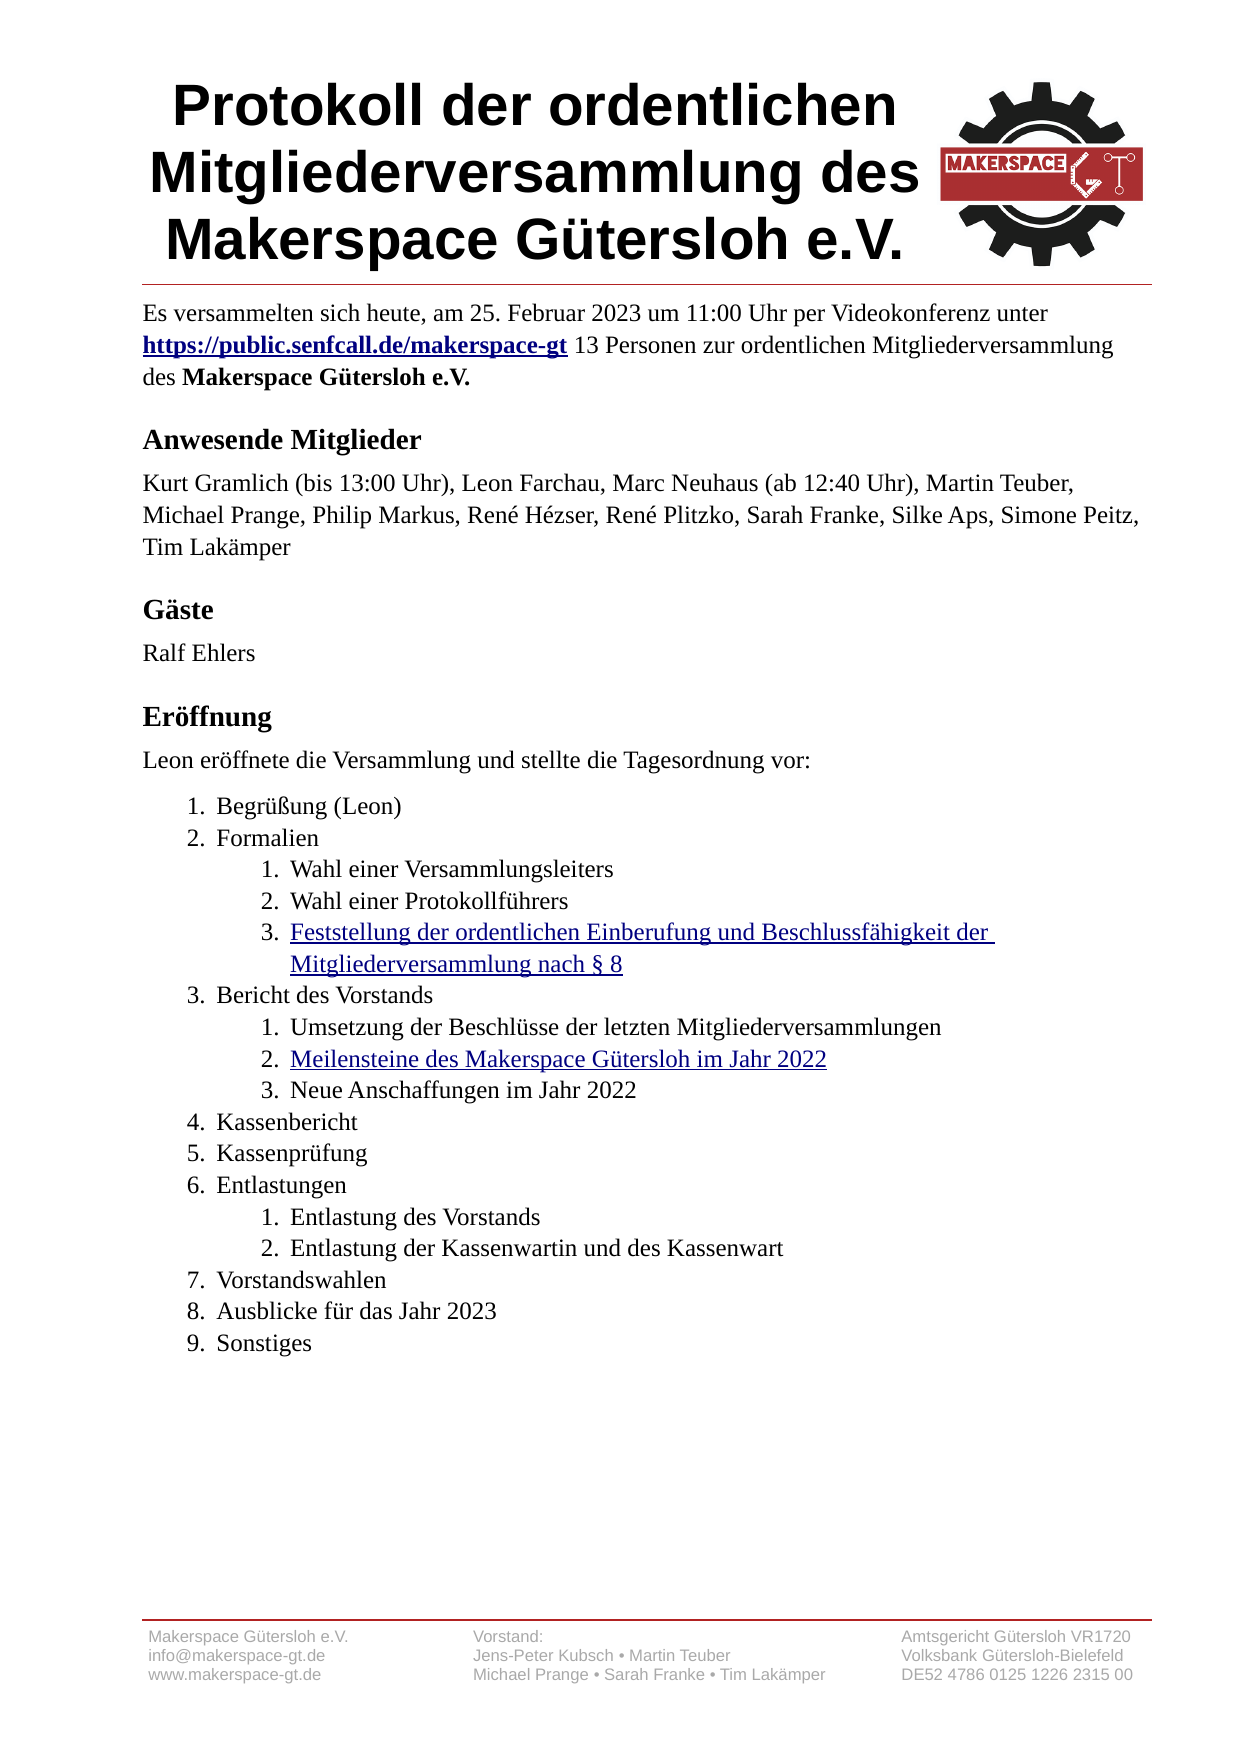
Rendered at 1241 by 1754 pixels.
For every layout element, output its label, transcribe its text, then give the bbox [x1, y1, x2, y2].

list Wahl einer Protokollführers [261, 886, 1152, 915]
list Entlastung der Kassenwartin und des Kassenwart [261, 1233, 1152, 1262]
text Leon eröffnete die Versammlung und stellte die Tagesordnung vor: [142, 745, 1152, 774]
list Ausblicke für das Jahr 2023 [187, 1296, 1152, 1325]
list Meilensteine des Makerspace Gütersloh im Jahr 2022 [261, 1044, 1152, 1072]
list Sonstiges [187, 1328, 1152, 1357]
subtitle Eröffnung [142, 699, 1152, 733]
list Kassenprüfung [187, 1138, 1152, 1167]
text Es versammelten sich heute, am 25. Februar 2023 um 11:00 Uhr per Videokonferenz unter https://public.senfcall.de/makerspace-gt 13 Personen zur ordentlichen Mitgliederversammlung des Makerspace Gütersloh e.V. [142, 298, 1152, 390]
list Begrüßung (Leon) [187, 791, 1152, 820]
list Wahl einer Versammlungsleiters [261, 854, 1152, 883]
text Kurt Gramlich (bis 13:00 Uhr), Leon Farchau, Marc Neuhaus (ab 12:40 Uhr), Martin Teuber, Michael Prange, Philip Markus, René Hézser, René Plitzko, Sarah Franke, Silke Aps, Simone Peitz, Tim Lakämper [142, 468, 1152, 560]
list Entlastung des Vorstands [261, 1202, 1152, 1230]
subtitle Gäste [142, 592, 1152, 626]
list Entlastungen [187, 1170, 1152, 1199]
picture [936, 78, 1147, 270]
list Formalien [187, 823, 1152, 852]
list Neue Anschaffungen im Jahr 2022 [261, 1075, 1152, 1104]
subtitle Anwesende Mitglieder [142, 422, 1152, 456]
list Feststellung der ordentlichen Einberufung und Beschlussfähigkeit der Mitgliederversammlung nach § 8 [261, 917, 1152, 978]
text Ralf Ehlers [142, 638, 1152, 667]
list Vorstandswahlen [187, 1265, 1152, 1293]
list Kassenbericht [187, 1107, 1152, 1136]
list Umsetzung der Beschlüsse der letzten Mitgliederversammlungen [261, 1012, 1152, 1041]
list Bericht des Vorstands [187, 981, 1152, 1009]
